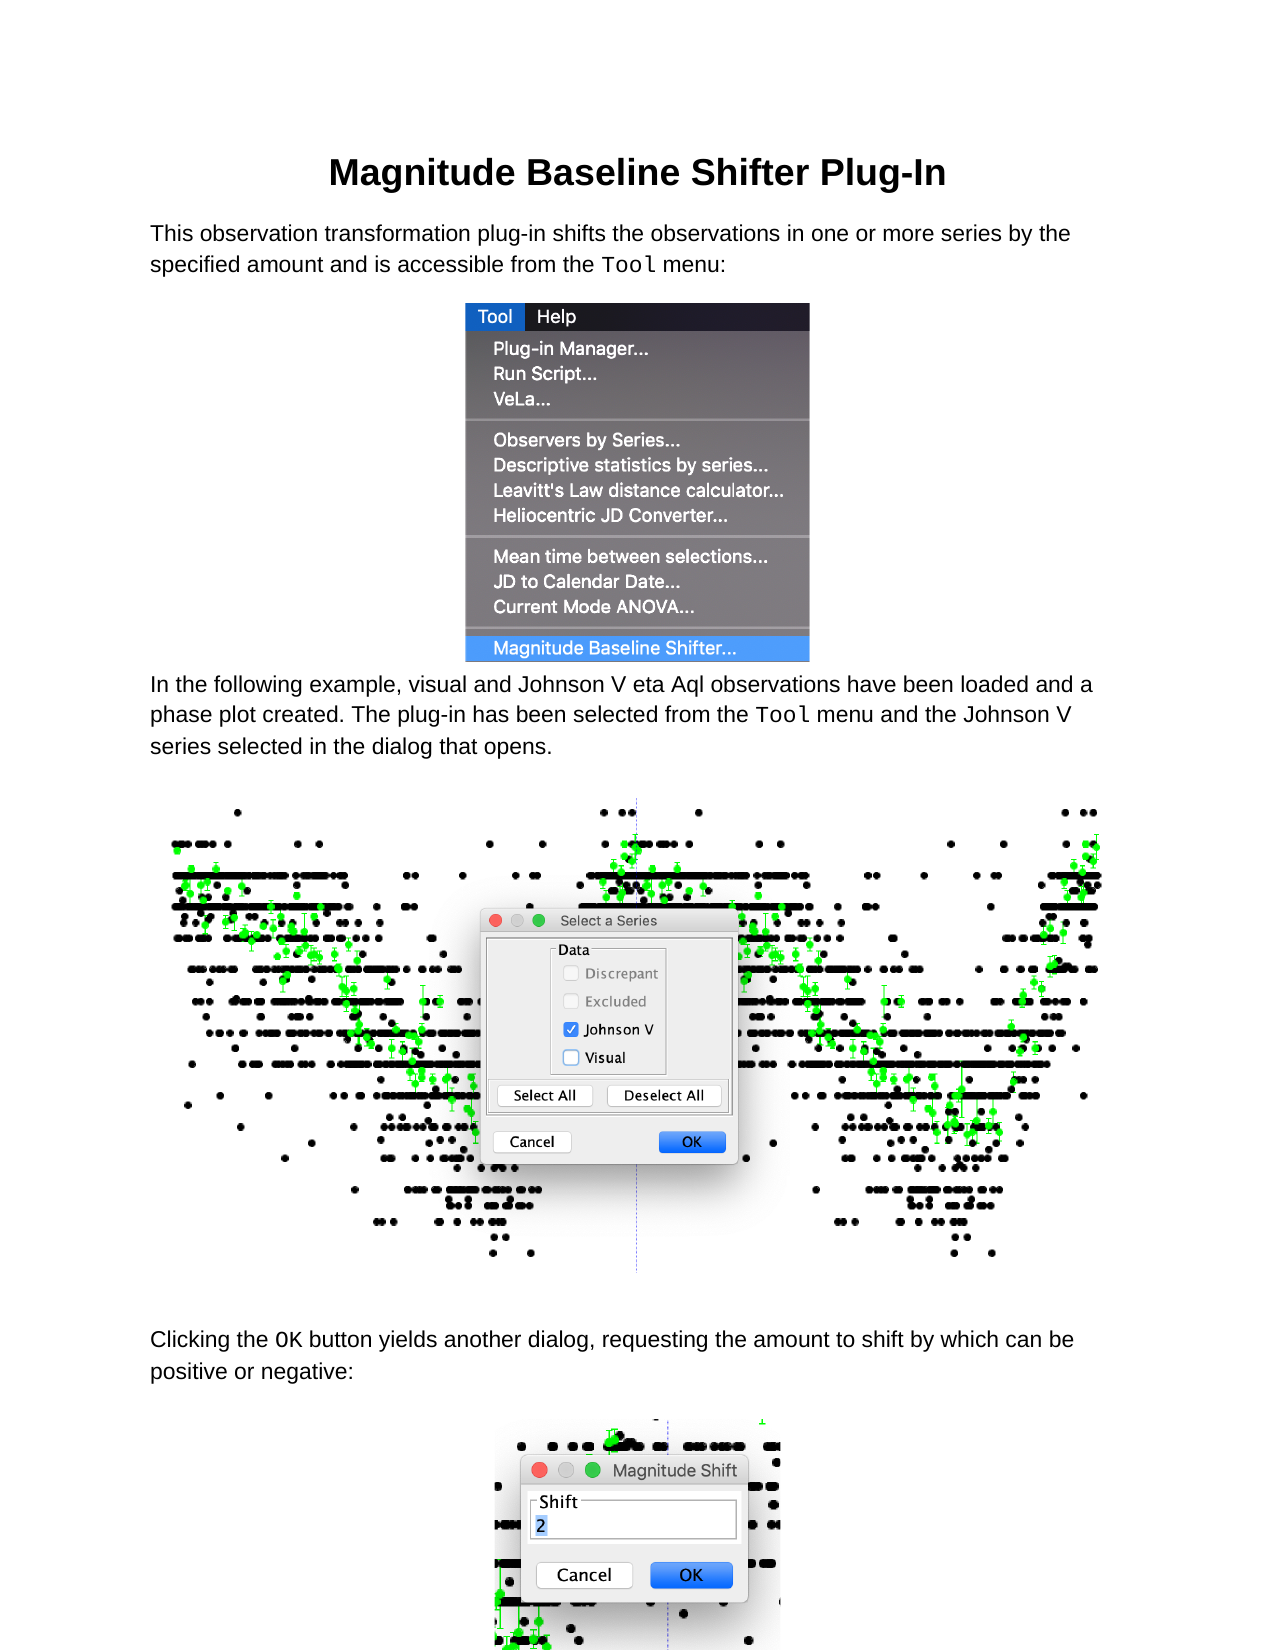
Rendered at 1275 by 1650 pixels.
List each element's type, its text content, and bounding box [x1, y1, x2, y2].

text Clicking the OK button yields another dialog, requesting the amount to shift by which can be positive or negative: [150, 1326, 1125, 1384]
text This observation transformation plug-in shifts the observations in one or more series by the specified amount and is accessible from the Tool menu: [150, 220, 1125, 279]
text Magnitude Baseline Shifter Plug-In [150, 150, 1125, 193]
picture [157, 798, 1114, 1273]
table_header [150, 304, 1125, 671]
table_header [150, 1409, 1125, 1458]
text In the following example, visual and Johnson V eta Aql observations have been loaded and a phase plot created. The plug-in has been selected from the Tool menu and the Johnson V series selected in the dialog that opens. [150, 671, 1125, 760]
picture [465, 303, 810, 662]
picture [494, 1419, 781, 1650]
table_header [150, 784, 1125, 1326]
